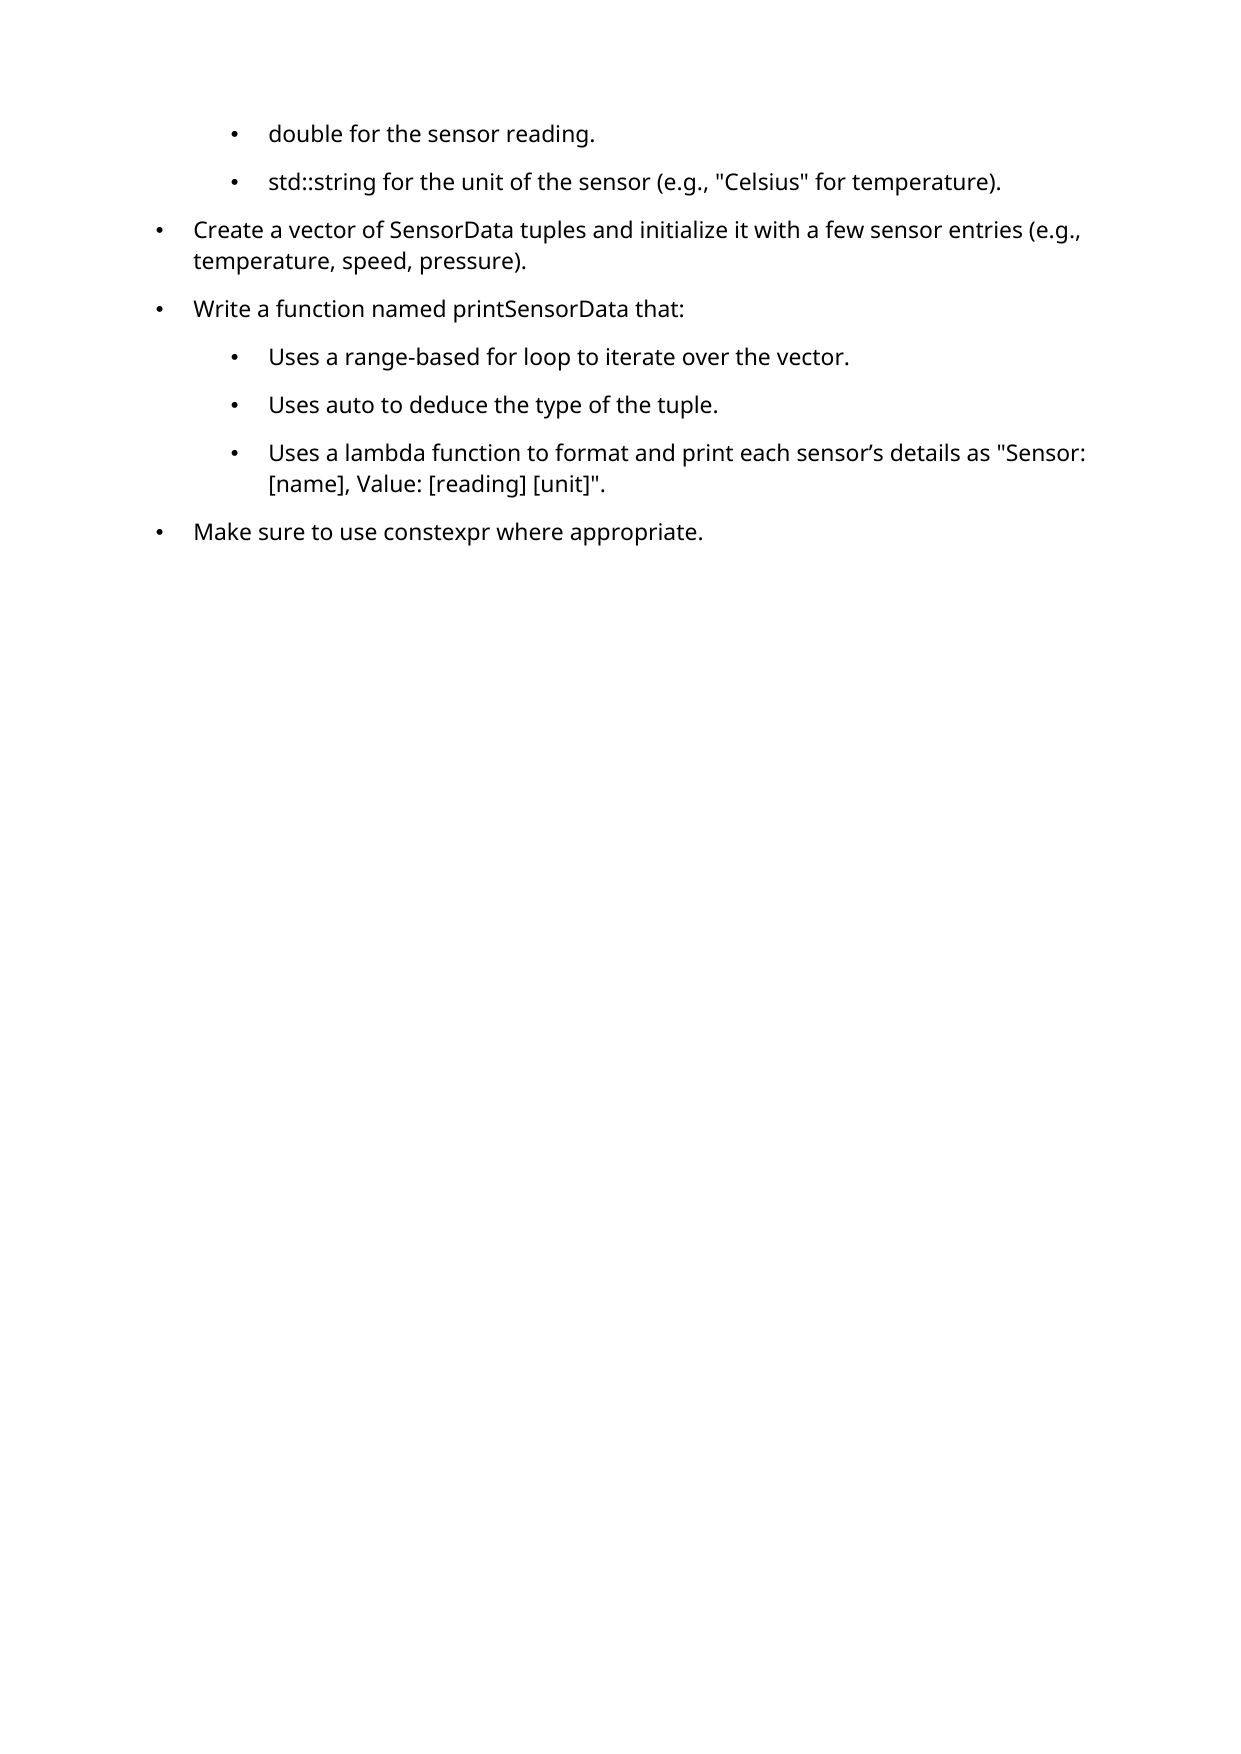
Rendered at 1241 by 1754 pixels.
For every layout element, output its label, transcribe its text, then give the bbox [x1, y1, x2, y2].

list Write a function named printSensorData that: [156, 293, 1122, 324]
list Uses a range-based for loop to iterate over the vector. [231, 341, 1122, 372]
list Uses a lambda function to format and print each sensor’s details as "Sensor: [name], Value: [reading] [unit]". [231, 437, 1122, 499]
list Uses auto to deduce the type of the tuple. [231, 389, 1122, 420]
list Create a vector of SensorData tuples and initialize it with a few sensor entries (e.g., temperature, speed, pressure). [156, 214, 1122, 276]
list std::string for the unit of the sensor (e.g., "Celsius" for temperature). [231, 166, 1122, 197]
list double for the sensor reading. [231, 118, 1122, 149]
list Make sure to use constexpr where appropriate. [156, 516, 1122, 547]
